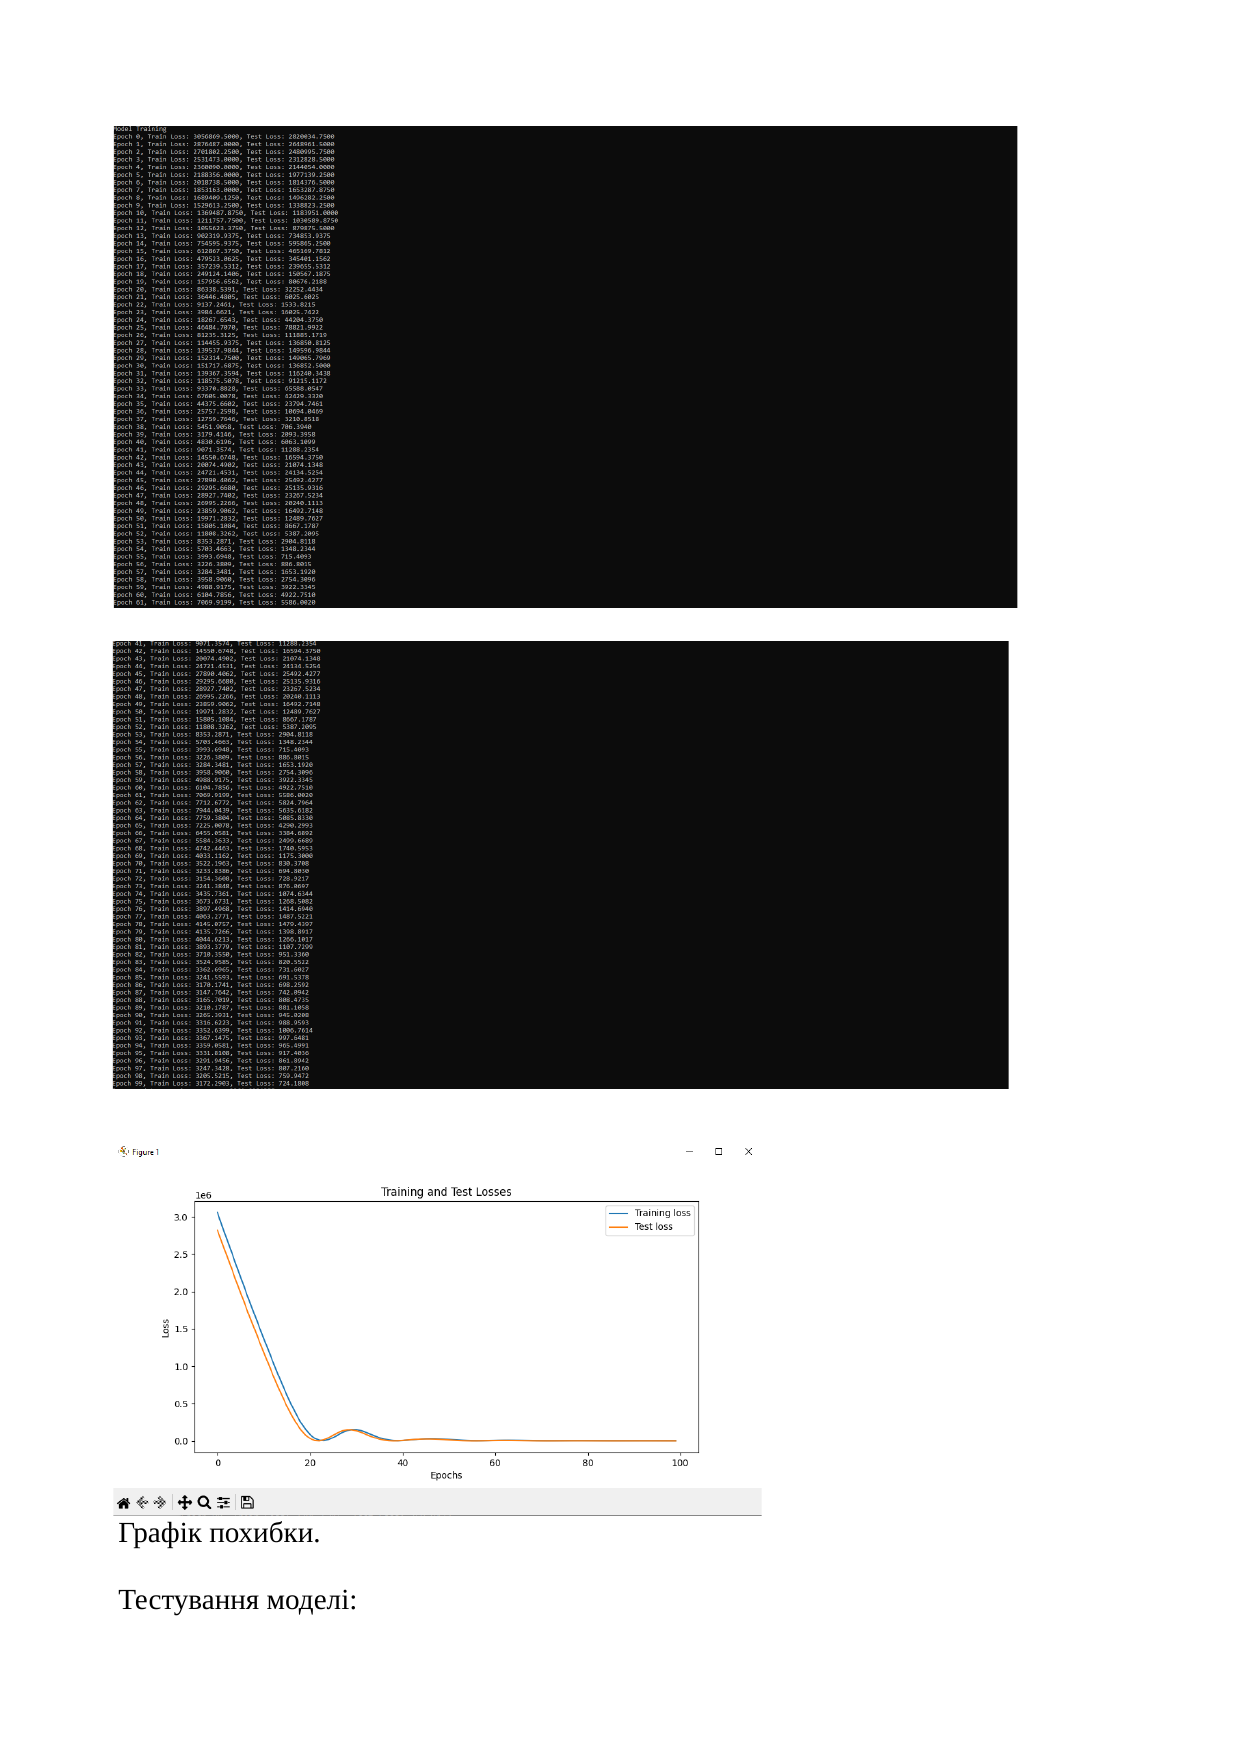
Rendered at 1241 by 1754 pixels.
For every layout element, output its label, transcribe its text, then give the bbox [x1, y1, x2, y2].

picture [112, 641, 1009, 1089]
picture [113, 1143, 762, 1516]
text Графік похибки. [118, 1122, 1122, 1549]
picture [113, 126, 1018, 608]
text Тестування моделі: [118, 1582, 1122, 1616]
